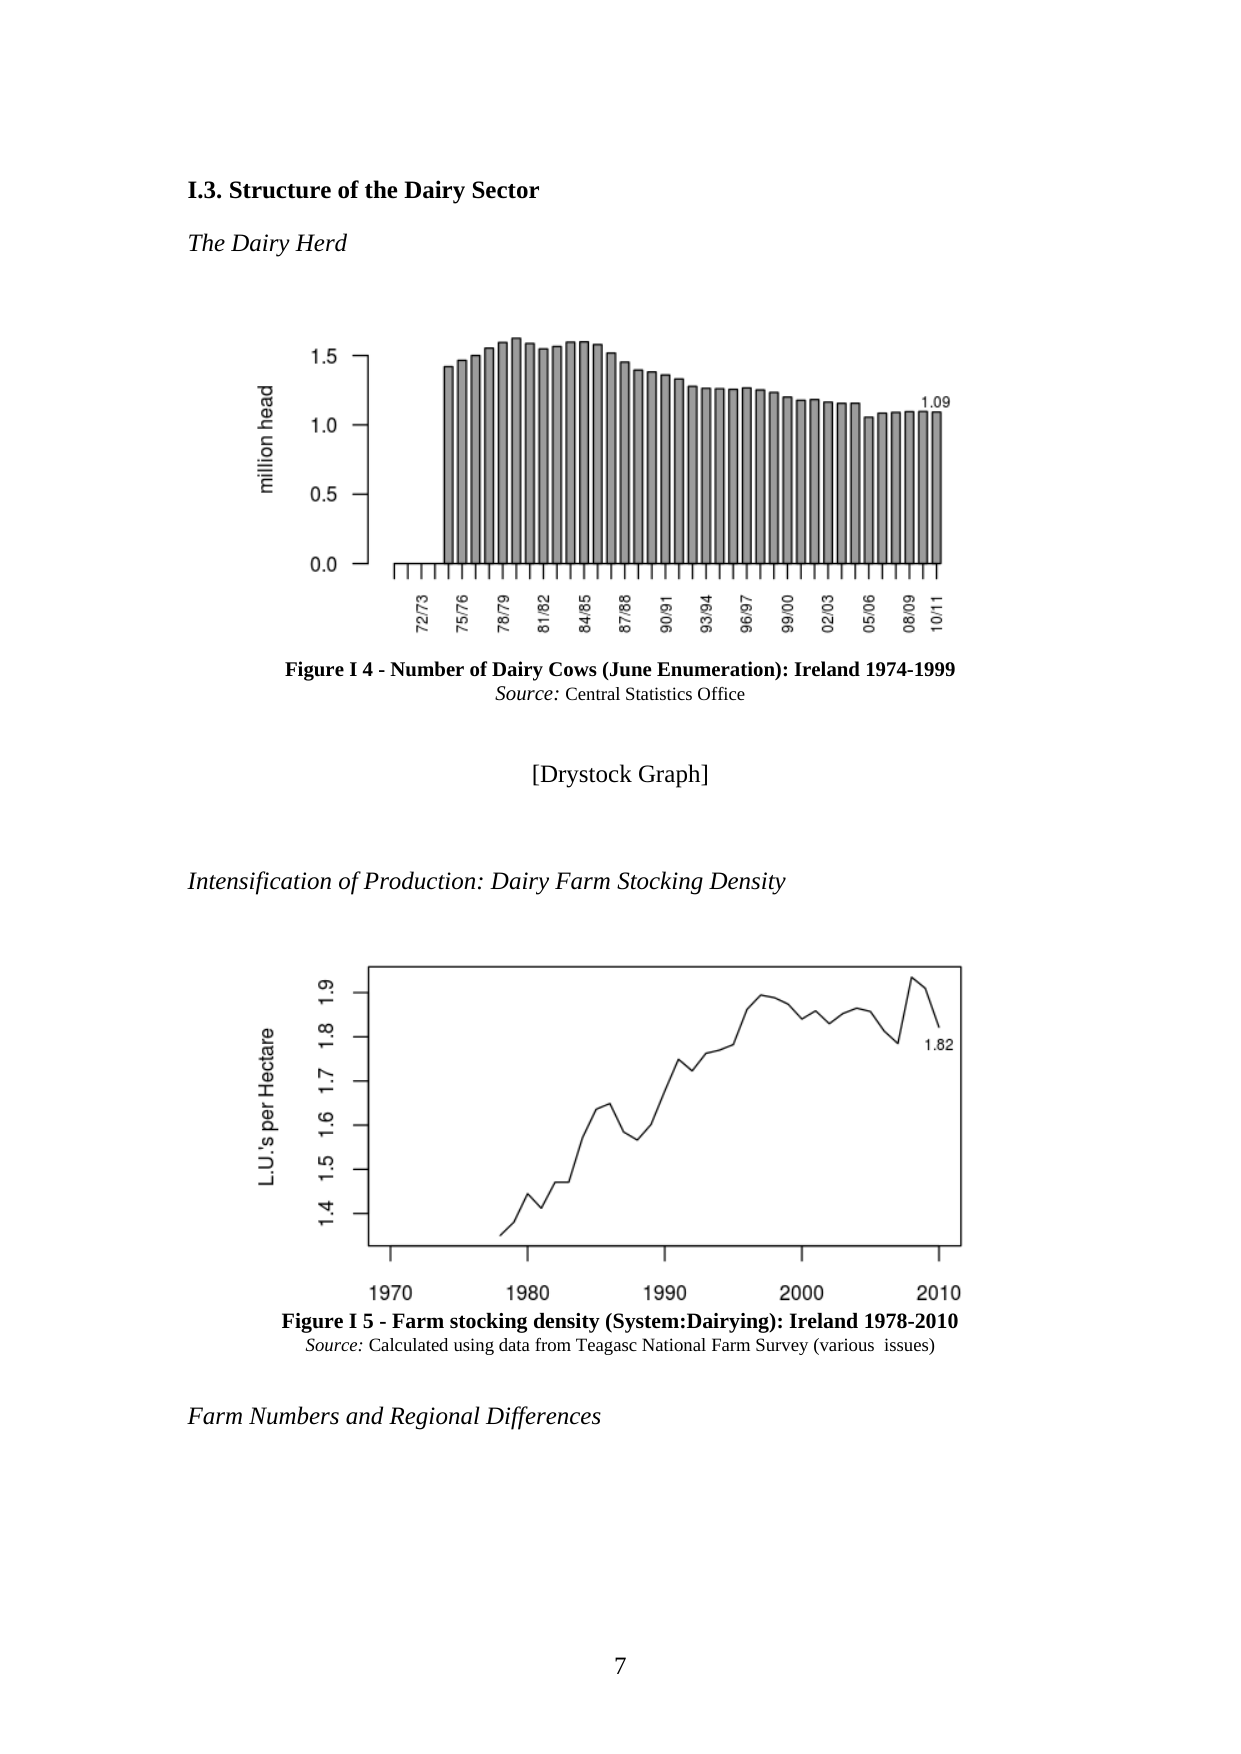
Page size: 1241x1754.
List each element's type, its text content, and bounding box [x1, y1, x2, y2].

text Figure I 4 - Number of Dairy Cows (June Enumeration): Ireland 1974-1999 [245, 657, 995, 681]
picture [246, 935, 994, 1309]
text [Drystock Graph] [187, 759, 1053, 787]
picture [245, 282, 996, 657]
text Source: Calculated using data from Teagasc National Farm Survey (various issues) [247, 1333, 994, 1355]
subtitle The Dairy Herd [187, 228, 1053, 257]
subtitle Intensification of Production: Dairy Farm Stocking Density [187, 866, 1053, 894]
subtitle Structure of the Dairy Sector [187, 175, 1053, 203]
text Source: Central Statistics Office [245, 681, 995, 705]
subtitle Farm Numbers and Regional Differences [187, 1401, 1053, 1430]
text Figure I 5 - Farm stocking density (System:Dairying): Ireland 1978-2010 [247, 1309, 994, 1333]
